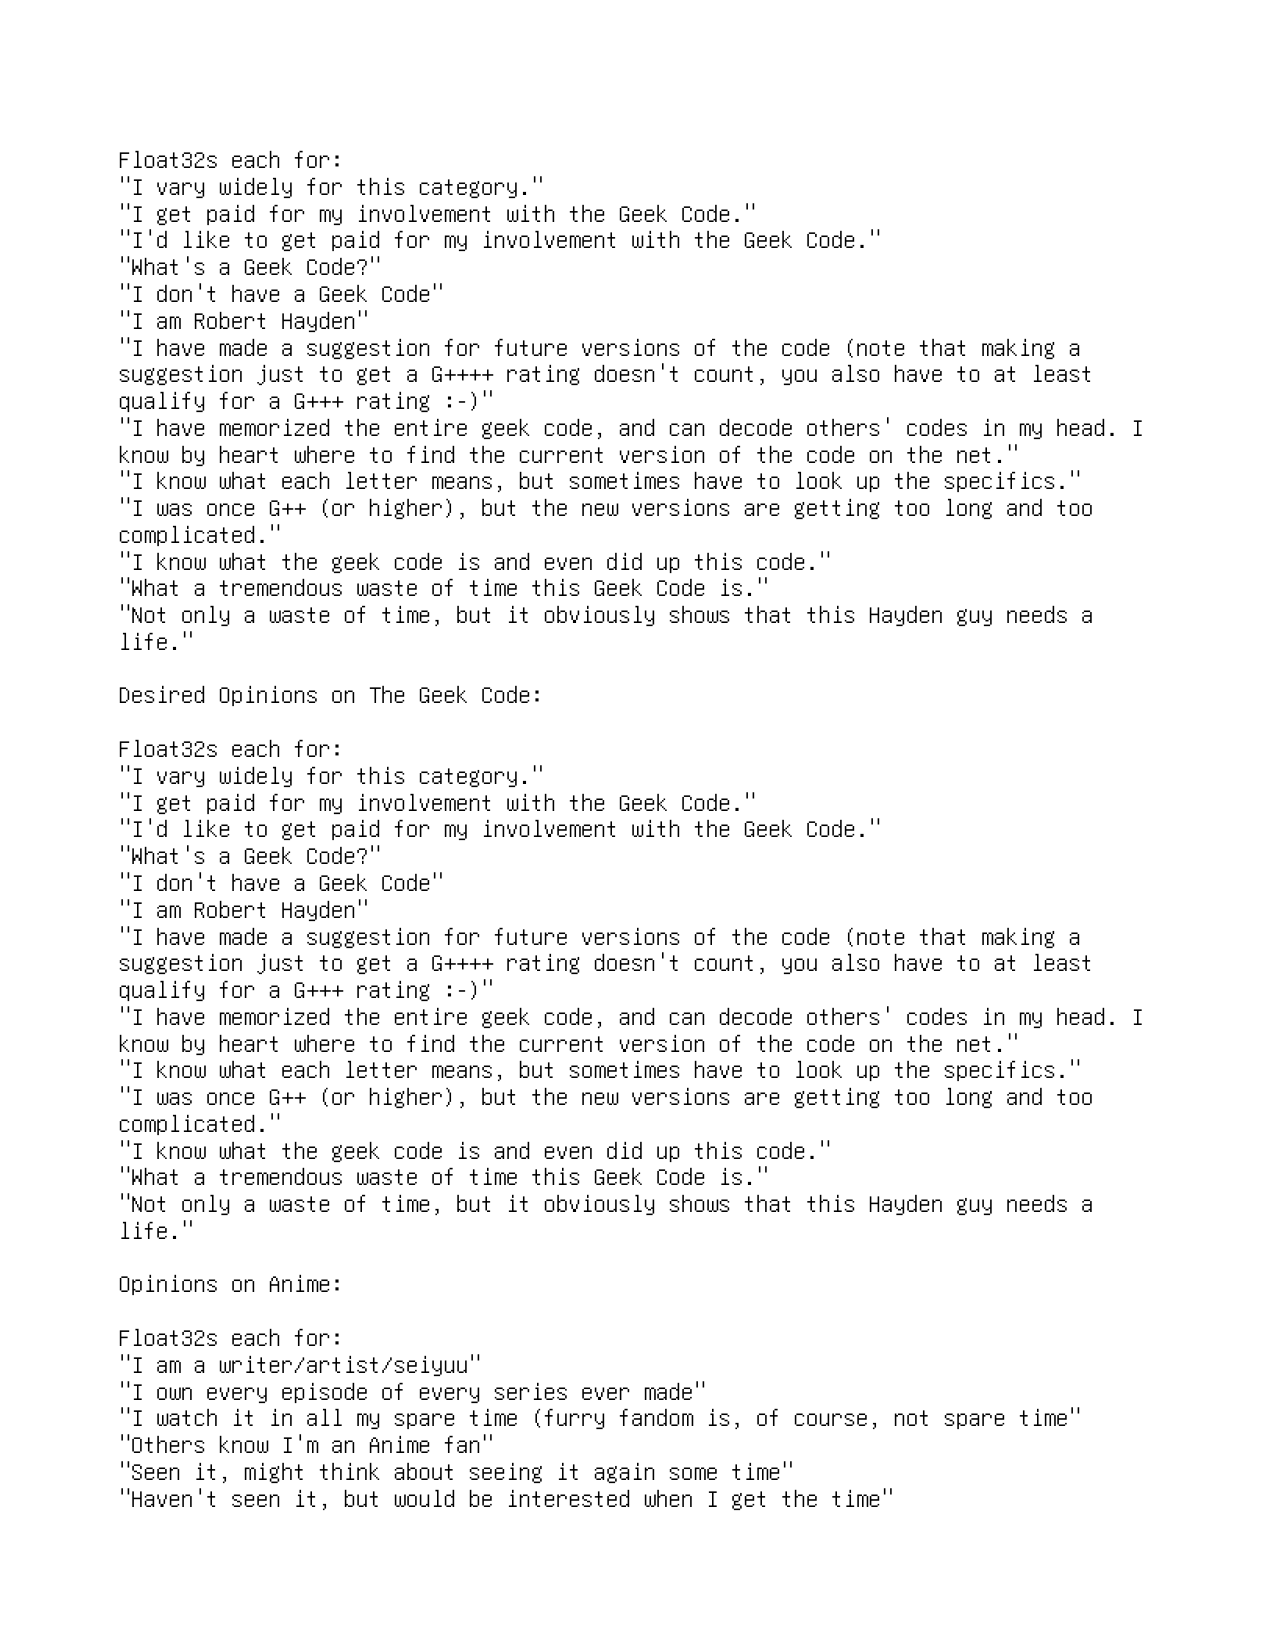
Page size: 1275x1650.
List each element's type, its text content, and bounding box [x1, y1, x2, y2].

text Float32s each for: [118, 734, 1157, 761]
text "I'd like to get paid for my involvement with the Geek Code." [118, 814, 1157, 841]
text "I have made a suggestion for future versions of the code (note that making a suggestion just to get a G++++ rating doesn't count, you also have to at least qualify for a G+++ rating :-)" [118, 921, 1157, 1002]
text Float32s each for: [118, 145, 1157, 172]
text "What a tremendous waste of time this Geek Code is." [118, 1162, 1157, 1189]
text Opinions on Anime: [118, 1269, 1157, 1296]
text "I am Robert Hayden" [118, 894, 1157, 921]
text "I'd like to get paid for my involvement with the Geek Code." [118, 225, 1157, 252]
text "I vary widely for this category." [118, 172, 1157, 198]
text "I have made a suggestion for future versions of the code (note that making a suggestion just to get a G++++ rating doesn't count, you also have to at least qualify for a G+++ rating :-)" [118, 332, 1157, 413]
text "What a tremendous waste of time this Geek Code is." [118, 573, 1157, 600]
text "Others know I'm an Anime fan" [118, 1430, 1157, 1457]
text "I was once G++ (or higher), but the new versions are getting too long and too complicated." [118, 1082, 1157, 1135]
text "I vary widely for this category." [118, 761, 1157, 787]
text "I am Robert Hayden" [118, 306, 1157, 332]
text "I know what each letter means, but sometimes have to look up the specifics." [118, 466, 1157, 493]
text "I know what the geek code is and even did up this code." [118, 546, 1157, 573]
text "Not only a waste of time, but it obviously shows that this Hayden guy needs a life." [118, 600, 1157, 653]
text "I don't have a Geek Code" [118, 279, 1157, 306]
text "I watch it in all my spare time (furry fandom is, of course, not spare time" [118, 1403, 1157, 1430]
text "Not only a waste of time, but it obviously shows that this Hayden guy needs a life." [118, 1189, 1157, 1242]
text "I was once G++ (or higher), but the new versions are getting too long and too complicated." [118, 493, 1157, 546]
text "Seen it, might think about seeing it again some time" [118, 1457, 1157, 1483]
text "I know what the geek code is and even did up this code." [118, 1135, 1157, 1162]
text "Haven't seen it, but would be interested when I get the time" [118, 1483, 1157, 1510]
text "I know what each letter means, but sometimes have to look up the specifics." [118, 1055, 1157, 1082]
text Float32s each for: [118, 1323, 1157, 1349]
text "I get paid for my involvement with the Geek Code." [118, 198, 1157, 225]
text "I have memorized the entire geek code, and can decode others' codes in my head. I know by heart where to find the current version of the code on the net." [118, 413, 1157, 466]
text "What's a Geek Code?" [118, 841, 1157, 868]
text "I have memorized the entire geek code, and can decode others' codes in my head. I know by heart where to find the current version of the code on the net." [118, 1002, 1157, 1055]
text "I get paid for my involvement with the Geek Code." [118, 787, 1157, 814]
text "I don't have a Geek Code" [118, 868, 1157, 894]
text "I am a writer/artist/seiyuu" [118, 1349, 1157, 1376]
text "I own every episode of every series ever made" [118, 1376, 1157, 1403]
text "What's a Geek Code?" [118, 252, 1157, 279]
text Desired Opinions on The Geek Code: [118, 680, 1157, 707]
